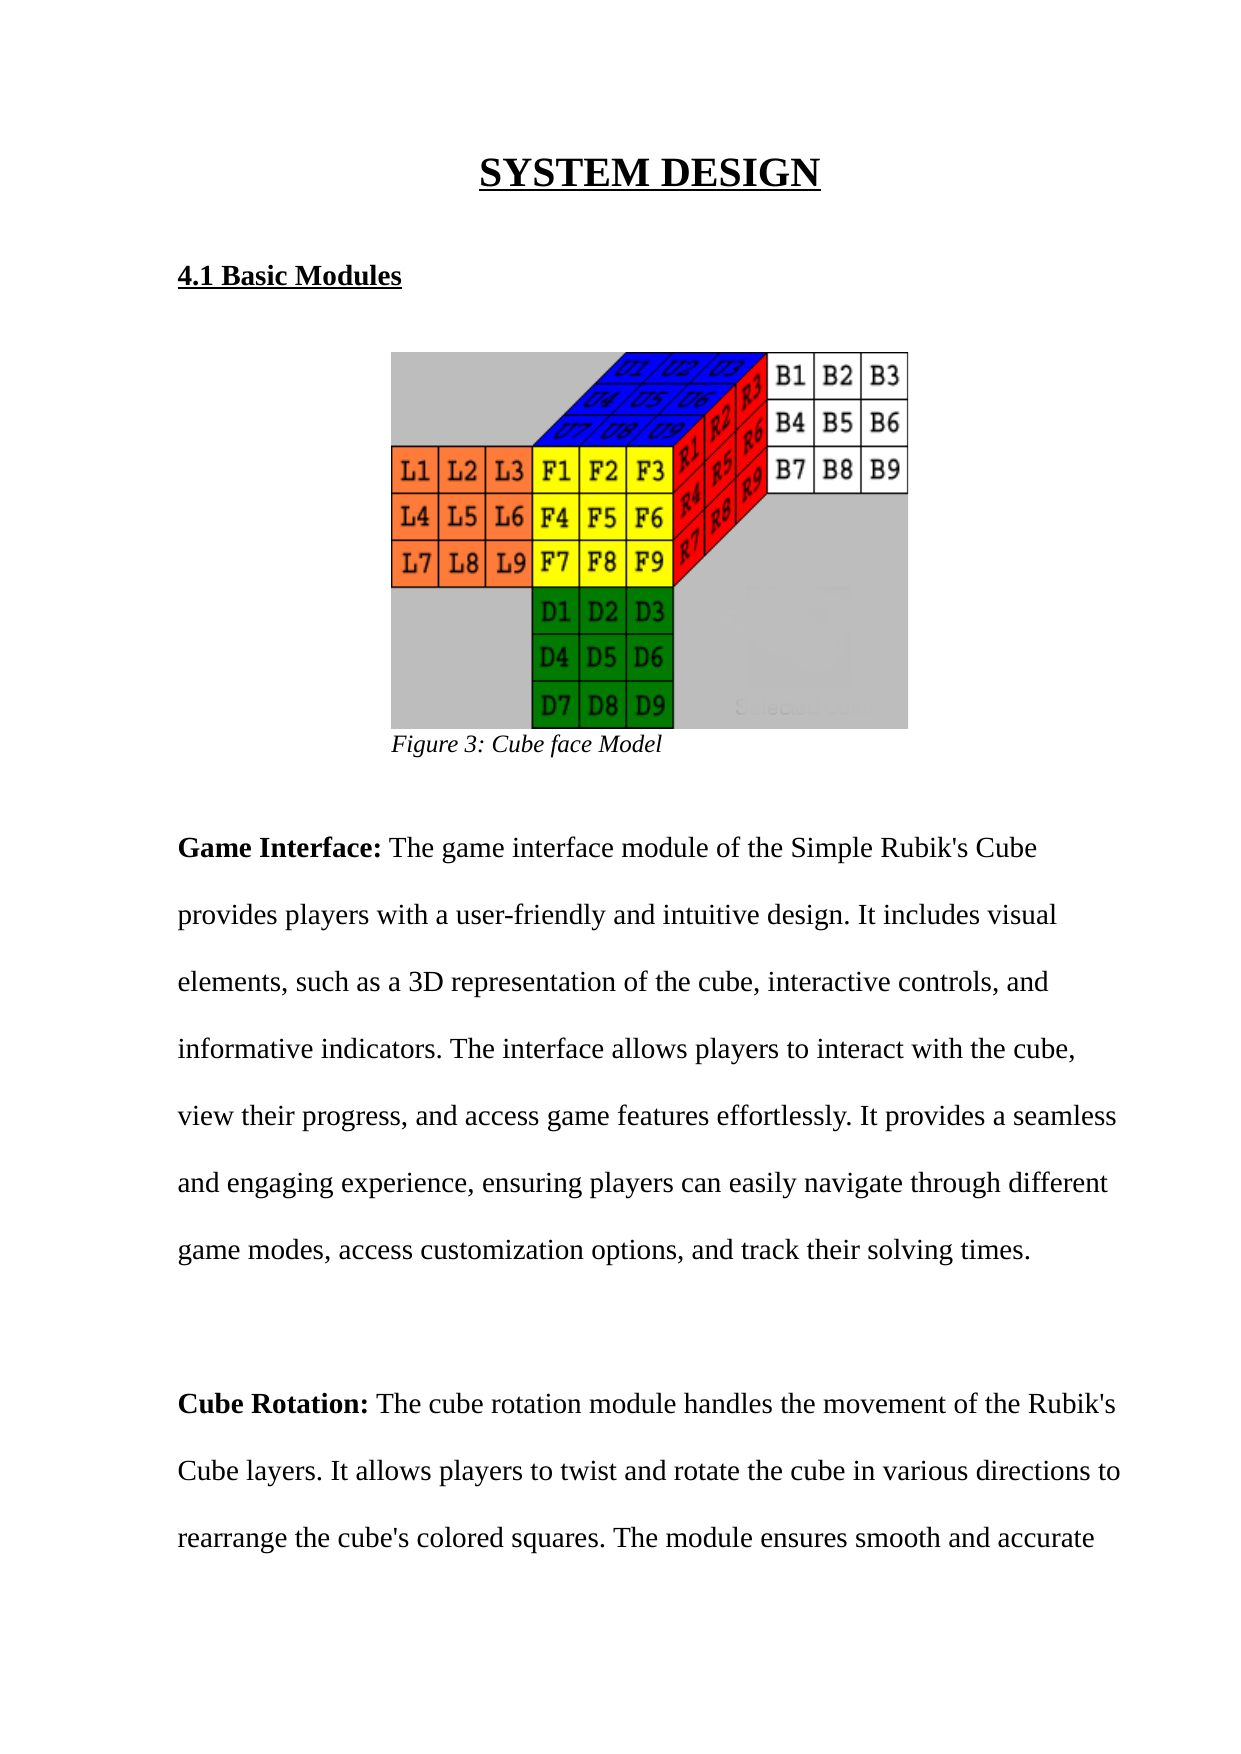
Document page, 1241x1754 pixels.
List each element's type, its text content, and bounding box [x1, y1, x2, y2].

text Cube Rotation: The cube rotation module handles the movement of the Rubik's Cube layers. It allows players to twist and rotate the cube in various directions to rearrange the cube's colored squares. The module ensures smooth and accurate [177, 1386, 1122, 1554]
picture [391, 352, 909, 729]
text Game Interface: The game interface module of the Simple Rubik's Cube provides players with a user-friendly and intuitive design. It includes visual elements, such as a 3D representation of the cube, interactive controls, and informative indicators. The interface allows players to interact with the cube, view their progress, and access game features effortlessly. It provides a seamless and engaging experience, ensuring players can easily navigate through different game modes, access customization options, and track their solving times. [177, 830, 1122, 1266]
text Figure 3: Cube face Model [391, 729, 908, 757]
text 4.1 Basic Modules [177, 258, 1122, 292]
text SYSTEM DESIGN [177, 148, 1122, 196]
